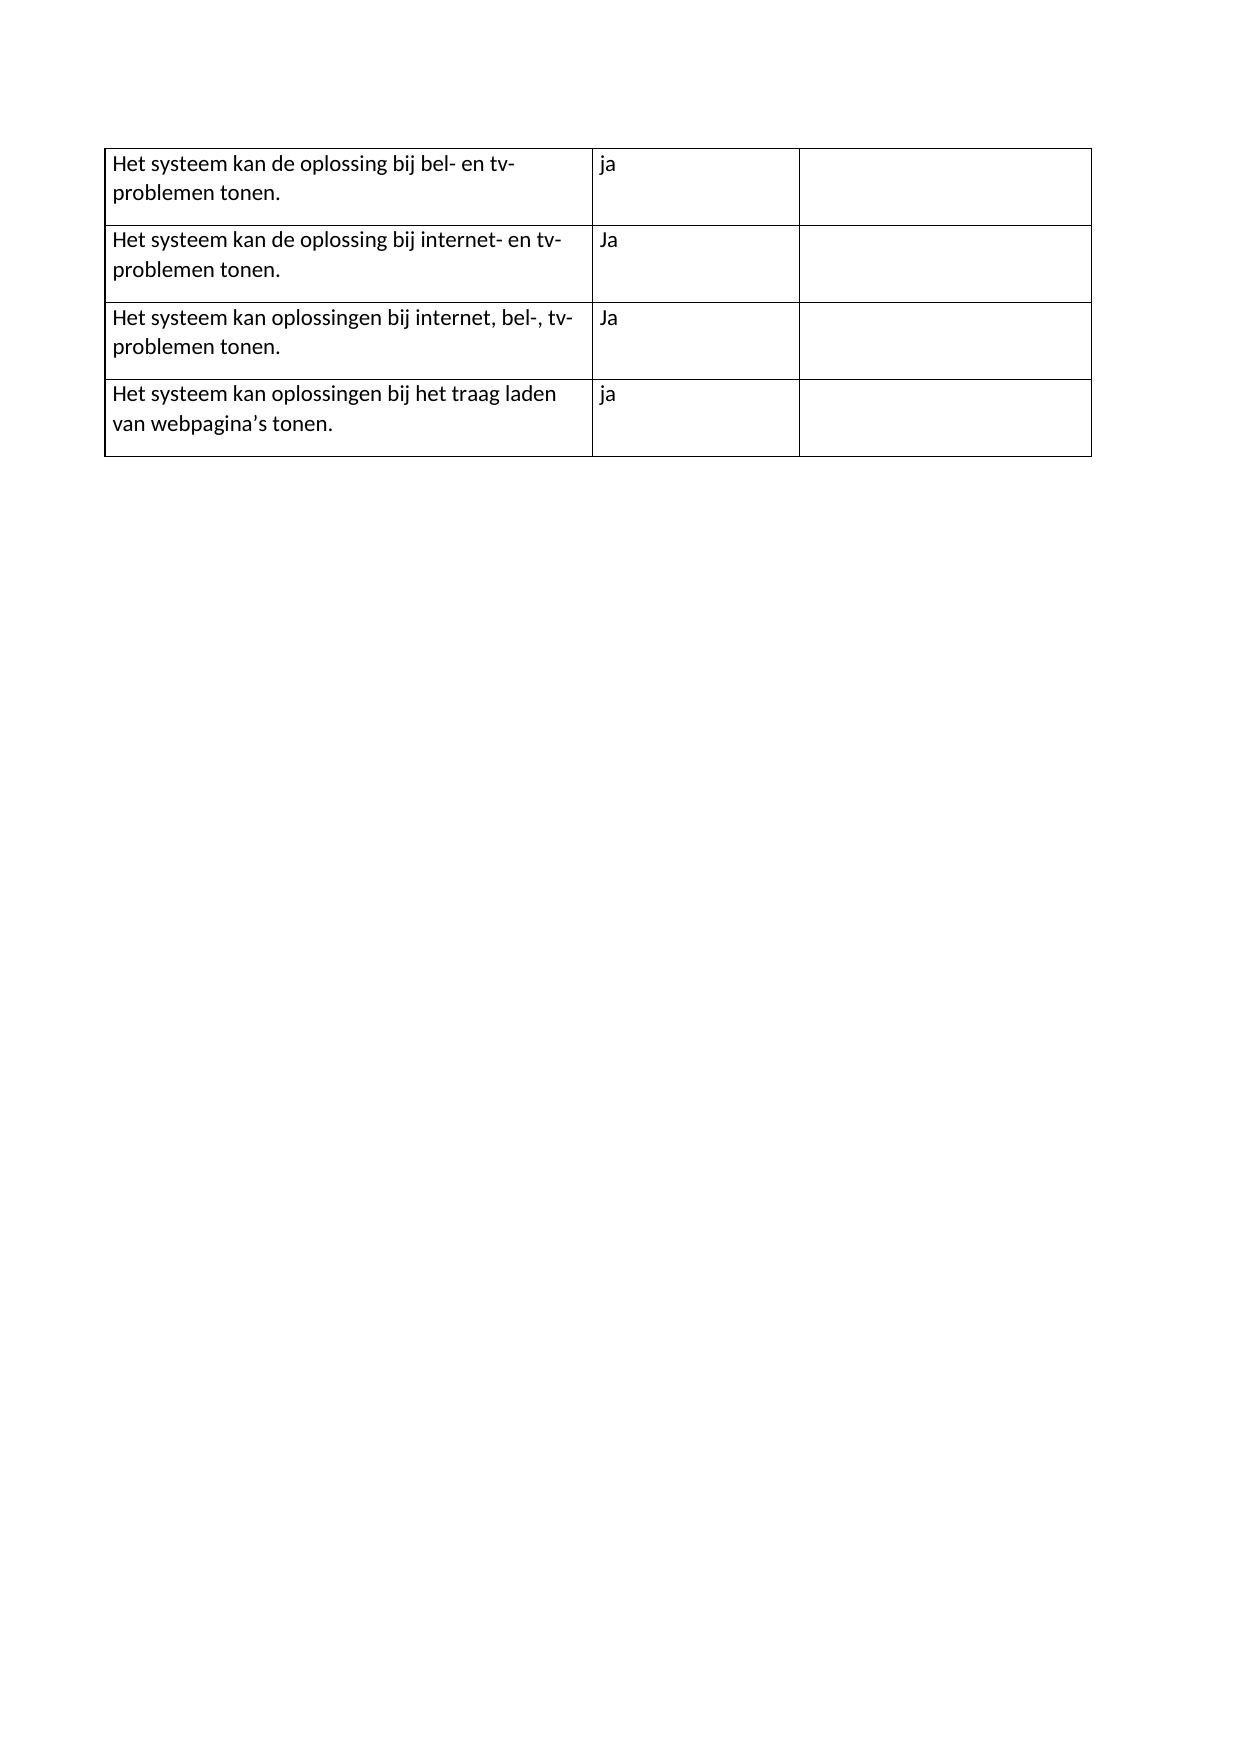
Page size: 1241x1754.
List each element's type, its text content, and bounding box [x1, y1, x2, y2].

table_cell [800, 149, 1091, 224]
table_cell ja [593, 380, 799, 456]
table_cell [800, 380, 1091, 456]
table_cell Het systeem kan de oplossing bij internet- en tv- problemen tonen. [106, 226, 592, 302]
table_cell Ja [593, 226, 799, 302]
table_cell Het systeem kan oplossingen bij internet, bel-, tv- problemen tonen. [106, 303, 592, 378]
table_cell [800, 303, 1091, 378]
table_cell ja [593, 149, 799, 224]
table_cell Ja [593, 303, 799, 378]
table_cell [800, 226, 1091, 302]
table_cell Het systeem kan de oplossing bij bel- en tv- problemen tonen. [106, 149, 592, 224]
table_cell Het systeem kan oplossingen bij het traag laden van webpagina’s tonen. [106, 380, 592, 456]
